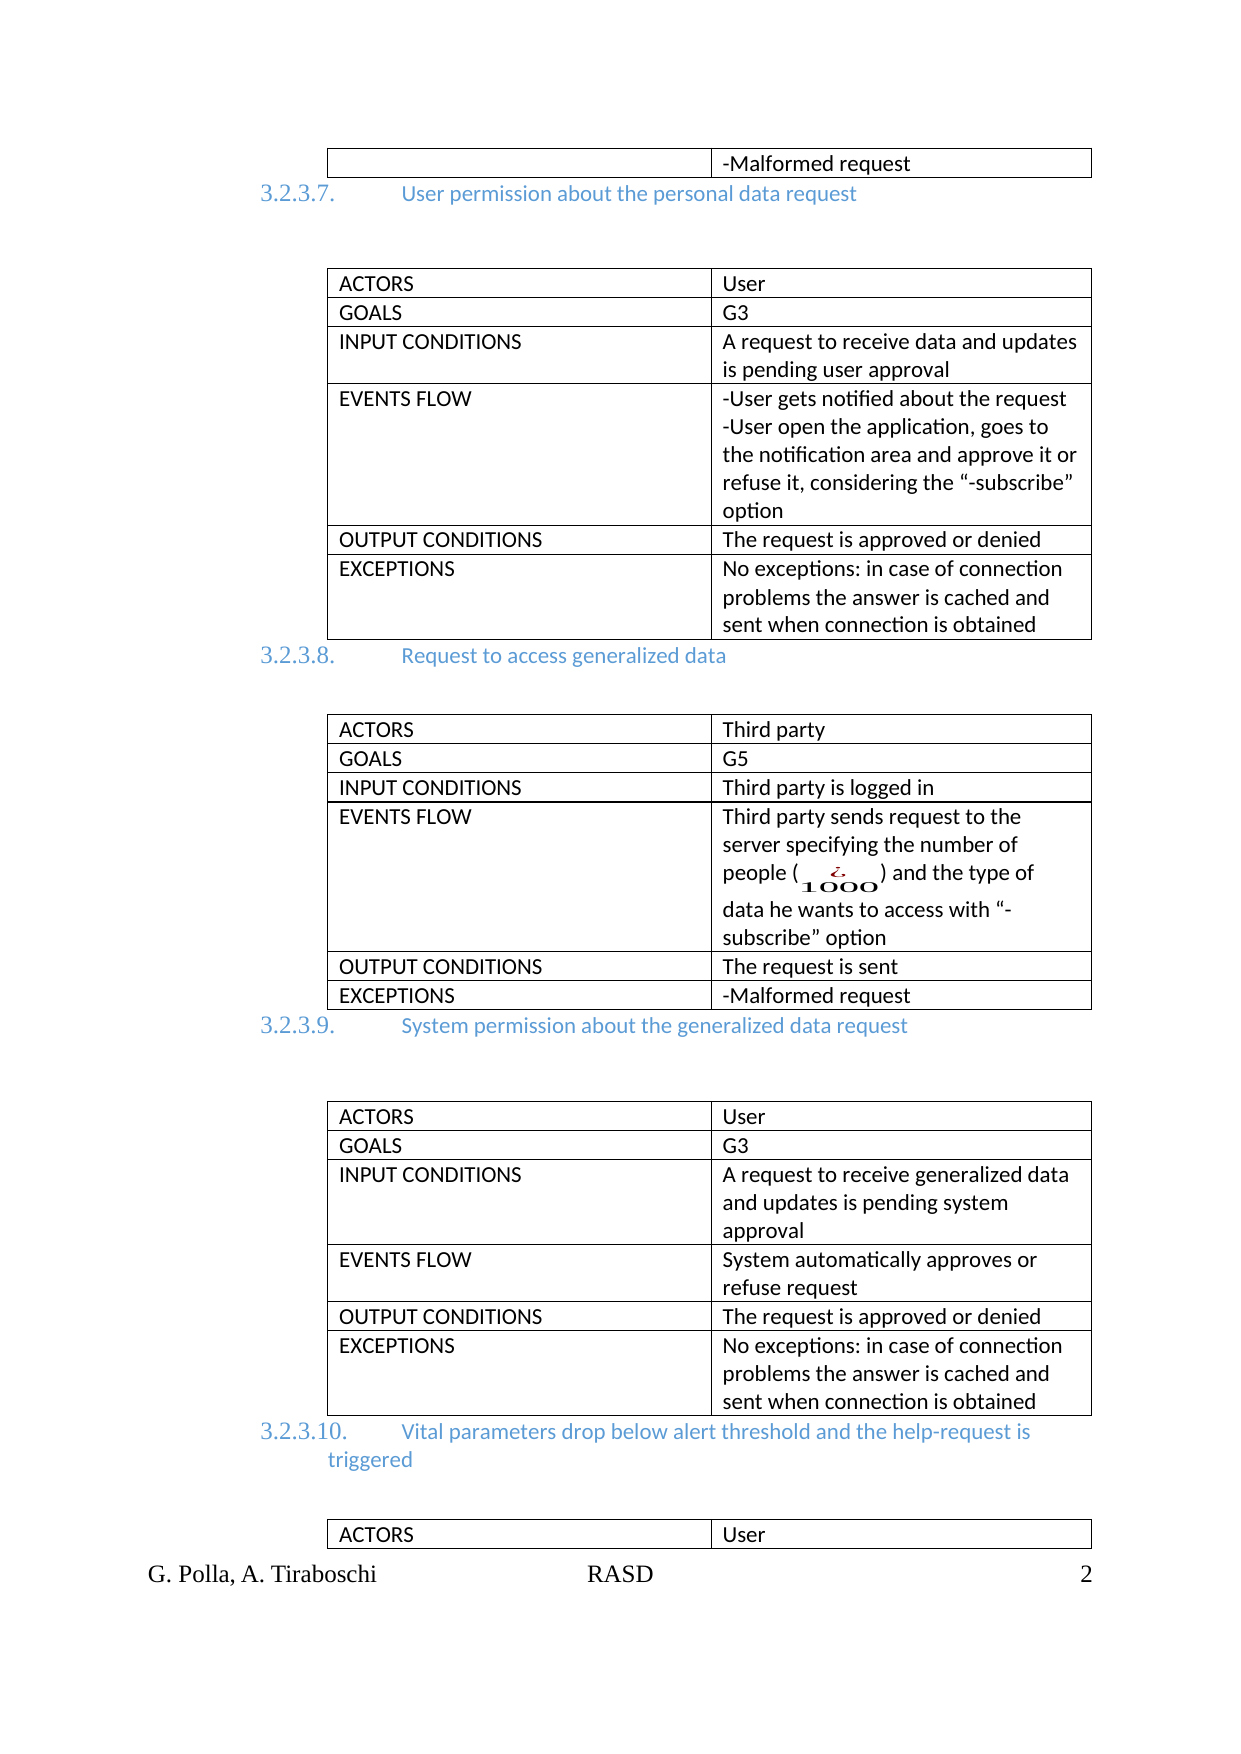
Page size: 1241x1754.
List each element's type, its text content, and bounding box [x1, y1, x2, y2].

list System permission about the generalized data request [260, 1010, 1093, 1039]
table_cell GOALS [328, 298, 711, 326]
table_cell GOALS [328, 1131, 711, 1159]
table_cell EXCEPTIONS [328, 555, 711, 639]
table_cell INPUT CONDITIONS [328, 1160, 711, 1244]
table_cell The request is approved or denied [712, 1302, 1091, 1330]
table_cell -Malformed request [712, 149, 1091, 177]
table_cell OUTPUT CONDITIONS [328, 952, 711, 980]
table_cell The request is sent [712, 952, 1091, 980]
table_cell G3 [712, 298, 1091, 326]
table_header ACTORS [328, 1102, 711, 1130]
table_header User [712, 1520, 1091, 1548]
table_cell EXCEPTIONS [328, 981, 711, 1009]
list User permission about the personal data request [260, 178, 1093, 207]
table_cell G3 [712, 1131, 1091, 1159]
table_cell Third party is logged in [712, 773, 1091, 801]
table_header ACTORS [328, 269, 711, 297]
table_cell EVENTS FLOW [328, 384, 711, 524]
table_cell OUTPUT CONDITIONS [328, 1302, 711, 1330]
table_header User [712, 1102, 1091, 1130]
table_cell G5 [712, 744, 1091, 772]
table_header ACTORS [328, 1520, 711, 1548]
table_cell No exceptions: in case of connection problems the answer is cached and sent when connection is obtained [712, 1331, 1091, 1415]
table_header Third party [712, 715, 1091, 743]
table_cell -User gets notified about the request -User open the application, goes to the notification area and approve it or refuse it, considering the “-subscribe” option [712, 384, 1091, 524]
table_cell No exceptions: in case of connection problems the answer is cached and sent when connection is obtained [712, 555, 1091, 639]
table_cell A request to receive data and updates is pending user approval [712, 327, 1091, 383]
table_cell EVENTS FLOW [328, 1245, 711, 1301]
table_cell System automatically approves or refuse request [712, 1245, 1091, 1301]
table_cell INPUT CONDITIONS [328, 773, 711, 801]
table_cell OUTPUT CONDITIONS [328, 526, 711, 553]
table_header User [712, 269, 1091, 297]
table_cell GOALS [328, 744, 711, 772]
table_cell EXCEPTIONS [328, 1331, 711, 1415]
table_cell [328, 149, 711, 177]
list Vital parameters drop below alert threshold and the help-request is triggered [260, 1416, 1093, 1502]
table_cell Third party sends request to the server specifying the number of people () and the type of data he wants to access with “-subscribe” option [712, 803, 1091, 951]
table_cell -Malformed request [712, 981, 1091, 1009]
table_cell EVENTS FLOW [328, 803, 711, 951]
table_cell A request to receive generalized data and updates is pending system approval [712, 1160, 1091, 1244]
table_cell INPUT CONDITIONS [328, 327, 711, 383]
table_cell The request is approved or denied [712, 526, 1091, 553]
table_header ACTORS [328, 715, 711, 743]
list Request to access generalized data [260, 640, 1093, 697]
